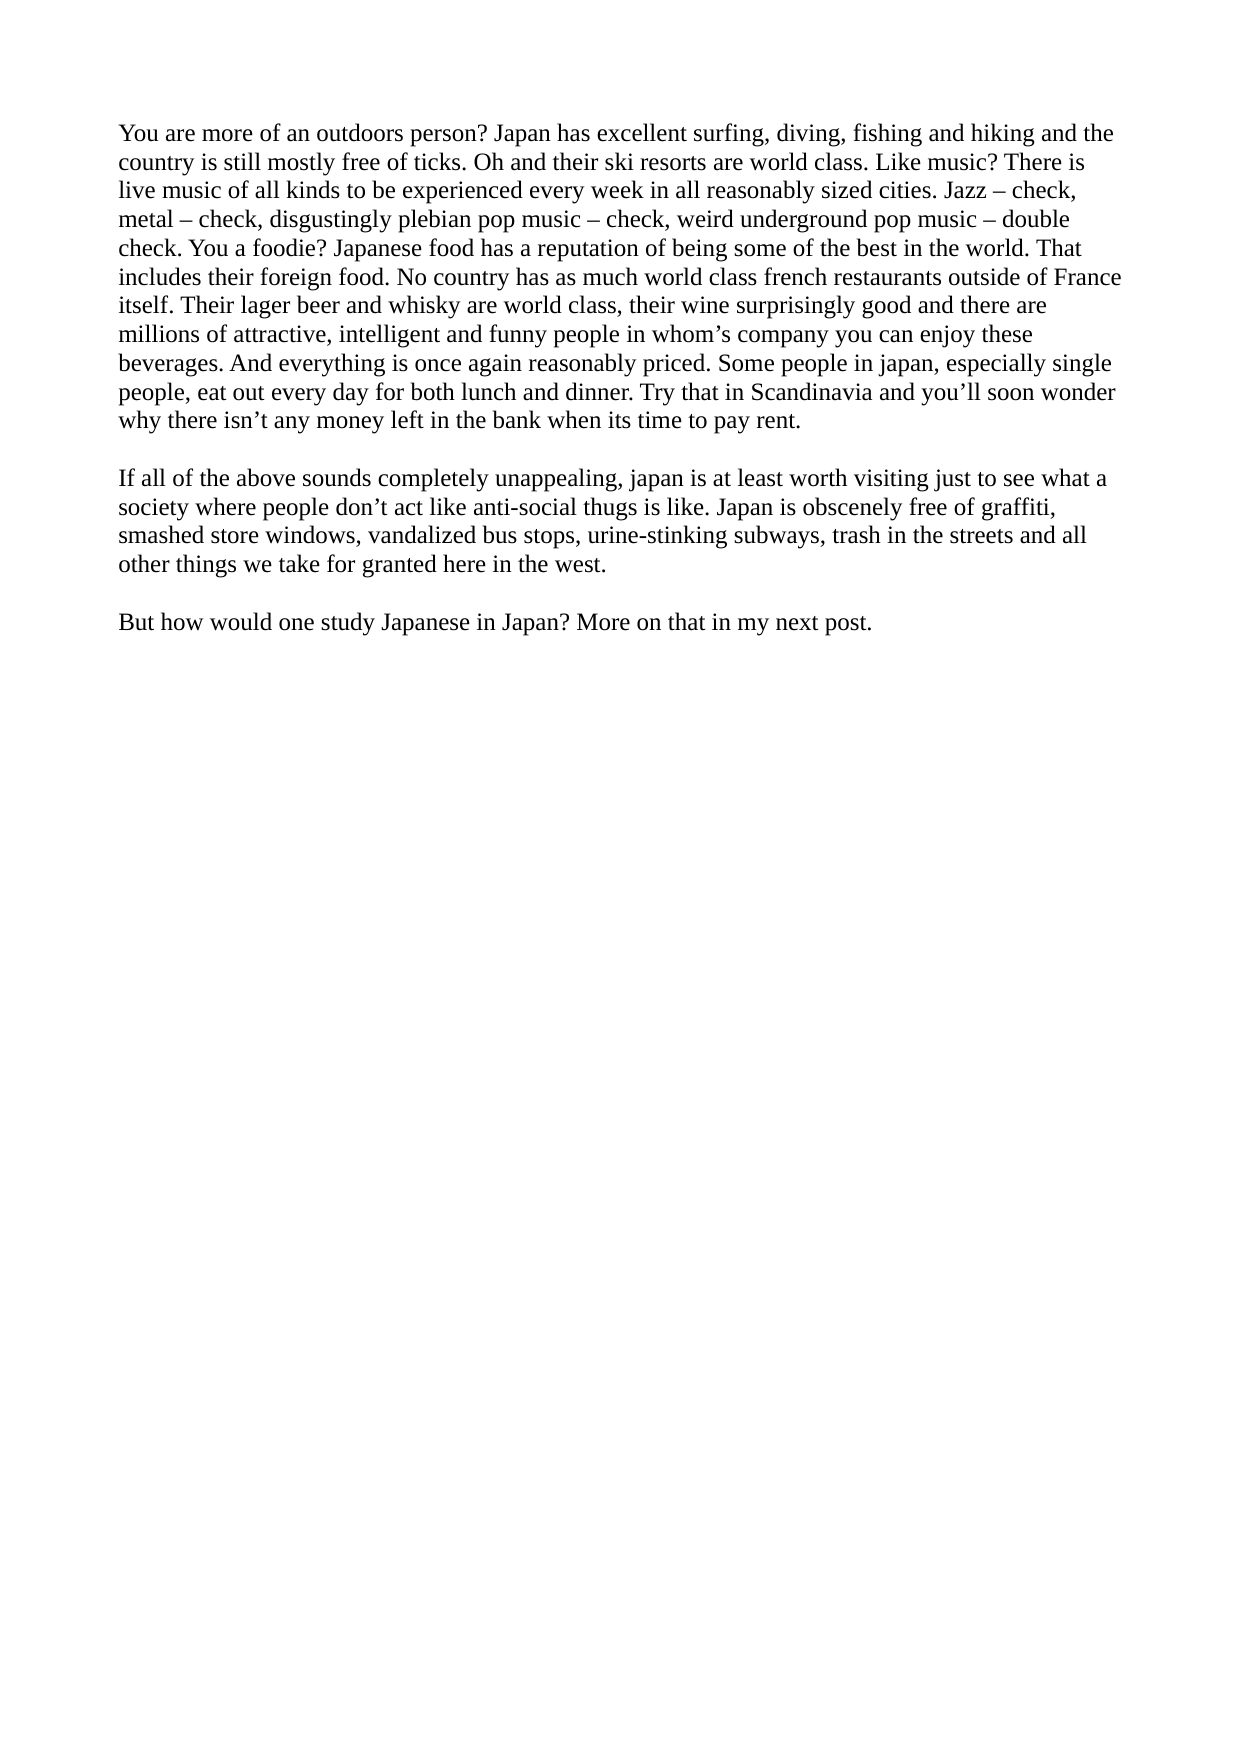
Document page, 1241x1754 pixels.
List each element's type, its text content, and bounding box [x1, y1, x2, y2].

text But how would one study Japanese in Japan? More on that in my next post. [118, 607, 1122, 636]
text You are more of an outdoors person? Japan has excellent surfing, diving, fishing and hiking and the country is still mostly free of ticks. Oh and their ski resorts are world class. Like music? There is live music of all kinds to be experienced every week in all reasonably sized cities. Jazz – check, metal – check, disgustingly plebian pop music – check, weird underground pop music – double check. You a foodie? Japanese food has a reputation of being some of the best in the world. That includes their foreign food. No country has as much world class french restaurants outside of France itself. Their lager beer and whisky are world class, their wine surprisingly good and there are millions of attractive, intelligent and funny people in whom’s company you can enjoy these beverages. And everything is once again reasonably priced. Some people in japan, especially single people, eat out every day for both lunch and dinner. Try that in Scandinavia and you’ll soon wonder why there isn’t any money left in the bank when its time to pay rent. [118, 118, 1122, 434]
text If all of the above sounds completely unappealing, japan is at least worth visiting just to see what a society where people don’t act like anti-social thugs is like. Japan is obscenely free of graffiti, smashed store windows, vandalized bus stops, urine-stinking subways, trash in the streets and all other things we take for granted here in the west. [118, 463, 1122, 578]
